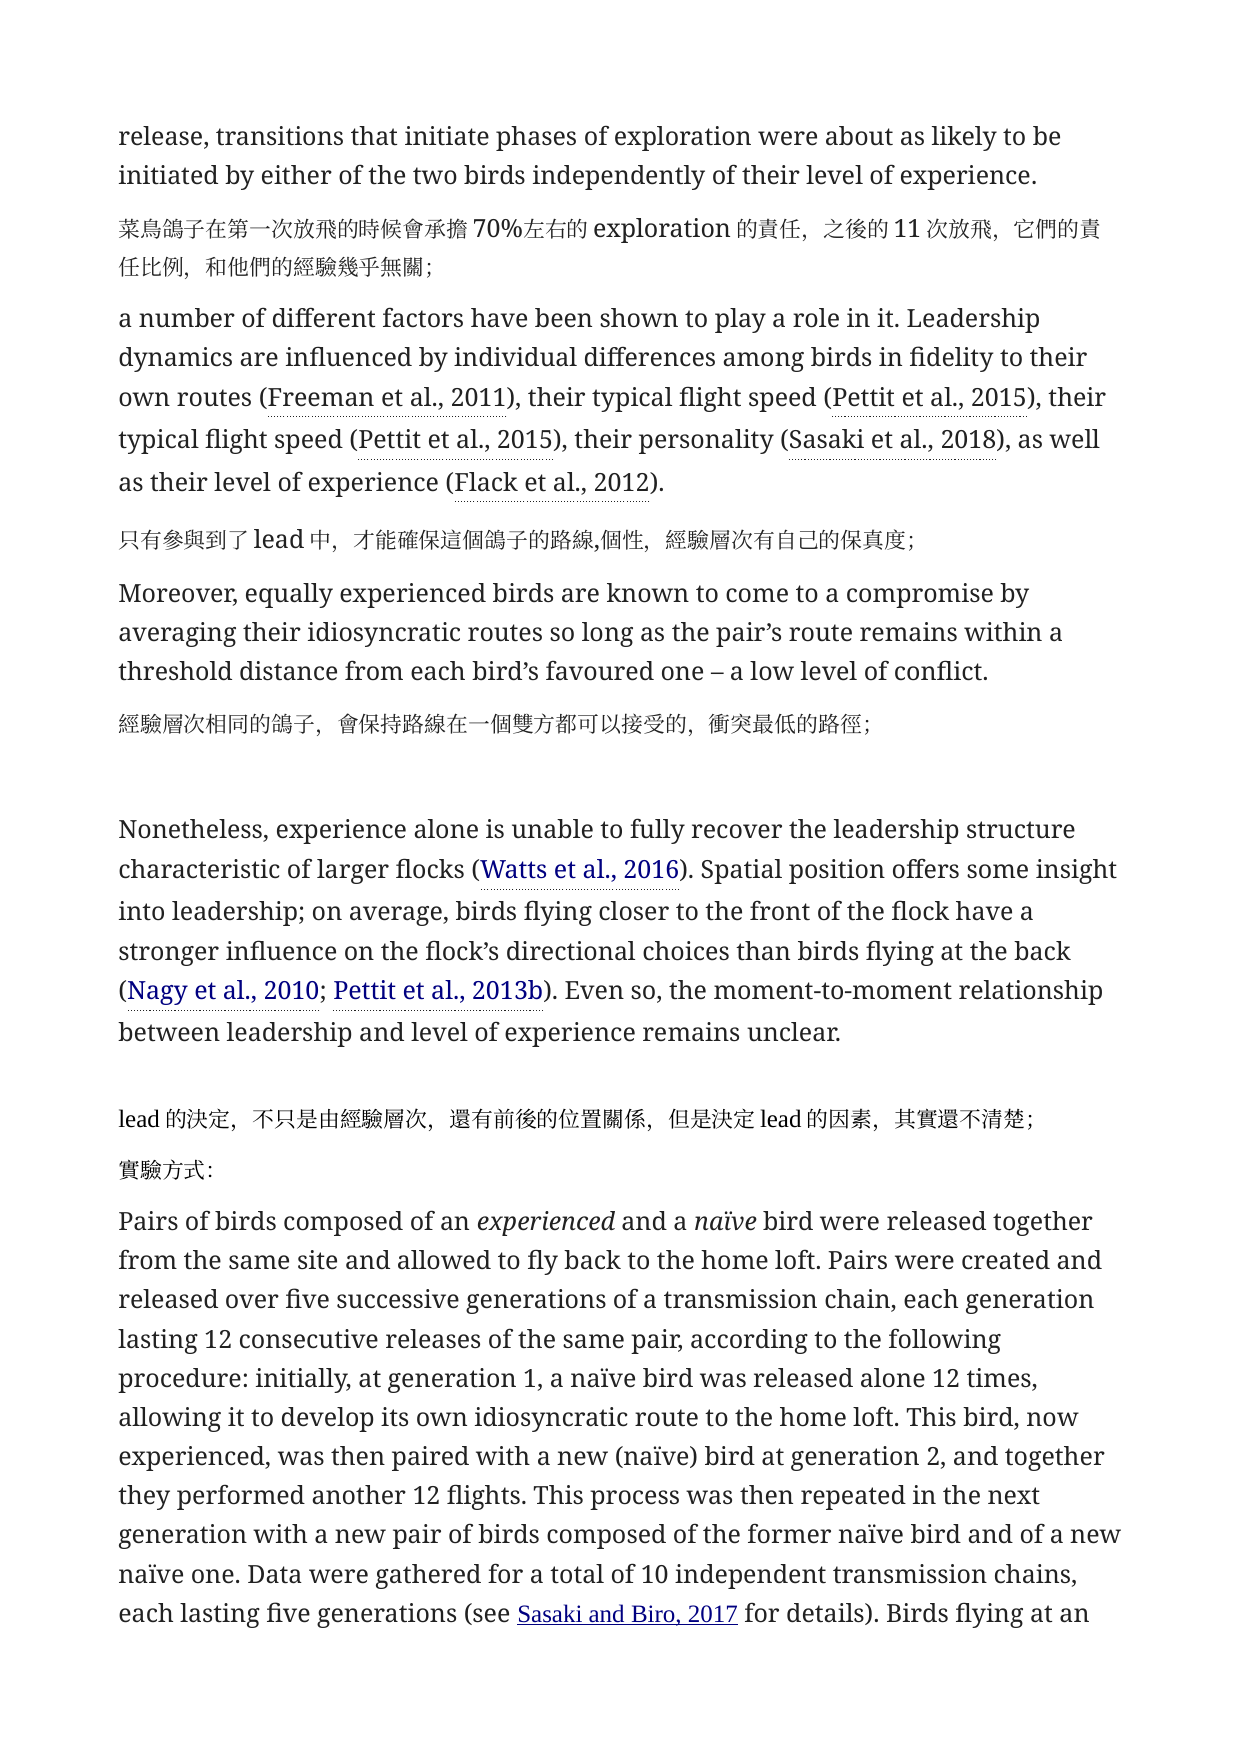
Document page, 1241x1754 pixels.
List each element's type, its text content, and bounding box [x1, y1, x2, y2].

text release, transitions that initiate phases of exploration were about as likely to be initiated by either of the two birds independently of their level of experience. [118, 118, 1122, 191]
text 菜鳥鴿子在第一次放飛的時候會承擔70%左右的exploration的責任，之後的11次放飛，它們的責任比例，和他們的經驗幾乎無關； [118, 211, 1122, 281]
text lead的決定，不只是由經驗層次，還有前後的位置關係，但是決定lead的因素，其實還不清楚； [118, 1069, 1122, 1134]
text 經驗層次相同的鴿子，會保持路線在一個雙方都可以接受的，衝突最低的路徑； [118, 707, 1122, 739]
text Moreover, equally experienced birds are known to come to a compromise by averaging their idiosyncratic routes so long as the pair’s route remains within a threshold distance from each bird’s favoured one – a low level of conflict. [118, 575, 1122, 688]
text 只有參與到了lead中，才能確保這個鴿子的路線,個性，經驗層次有自己的保真度； [118, 522, 1122, 556]
text Nonetheless, experience alone is unable to fully recover the leadership structure characteristic of larger flocks (Watts et al., 2016). Spatial position offers some insight into leadership; on average, birds flying closer to the front of the flock have a stronger influence on the flock’s directional choices than birds flying at the back (Nagy et al., 2010; Pettit et al., 2013b). Even so, the moment-to-moment relationship between leadership and level of experience remains unclear. [118, 812, 1122, 1049]
text Pairs of birds composed of an experienced and a naïve bird were released together from the same site and allowed to fly back to the home loft. Pairs were created and released over five successive generations of a transmission chain, each generation lasting 12 consecutive releases of the same pair, according to the following procedure: initially, at generation 1, a naïve bird was released alone 12 times, allowing it to develop its own idiosyncratic route to the home loft. This bird, now experienced, was then paired with a new (naïve) bird at generation 2, and together they performed another 12 flights. This process was then repeated in the next generation with a new pair of birds composed of the former naïve bird and of a new naïve one. Data were gathered for a total of 10 independent transmission chains, each lasting five generations (see Sasaki and Biro, 2017 for details). Birds flying at an [118, 1204, 1122, 1629]
text a number of different factors have been shown to play a role in it. Leadership dynamics are influenced by individual differences among birds in fidelity to their own routes (Freeman et al., 2011), their typical flight speed (Pettit et al., 2015), their typical flight speed (Pettit et al., 2015), their personality (Sasaki et al., 2018), as well as their level of experience (Flack et al., 2012). [118, 301, 1122, 502]
text 實驗方式： [118, 1153, 1122, 1184]
